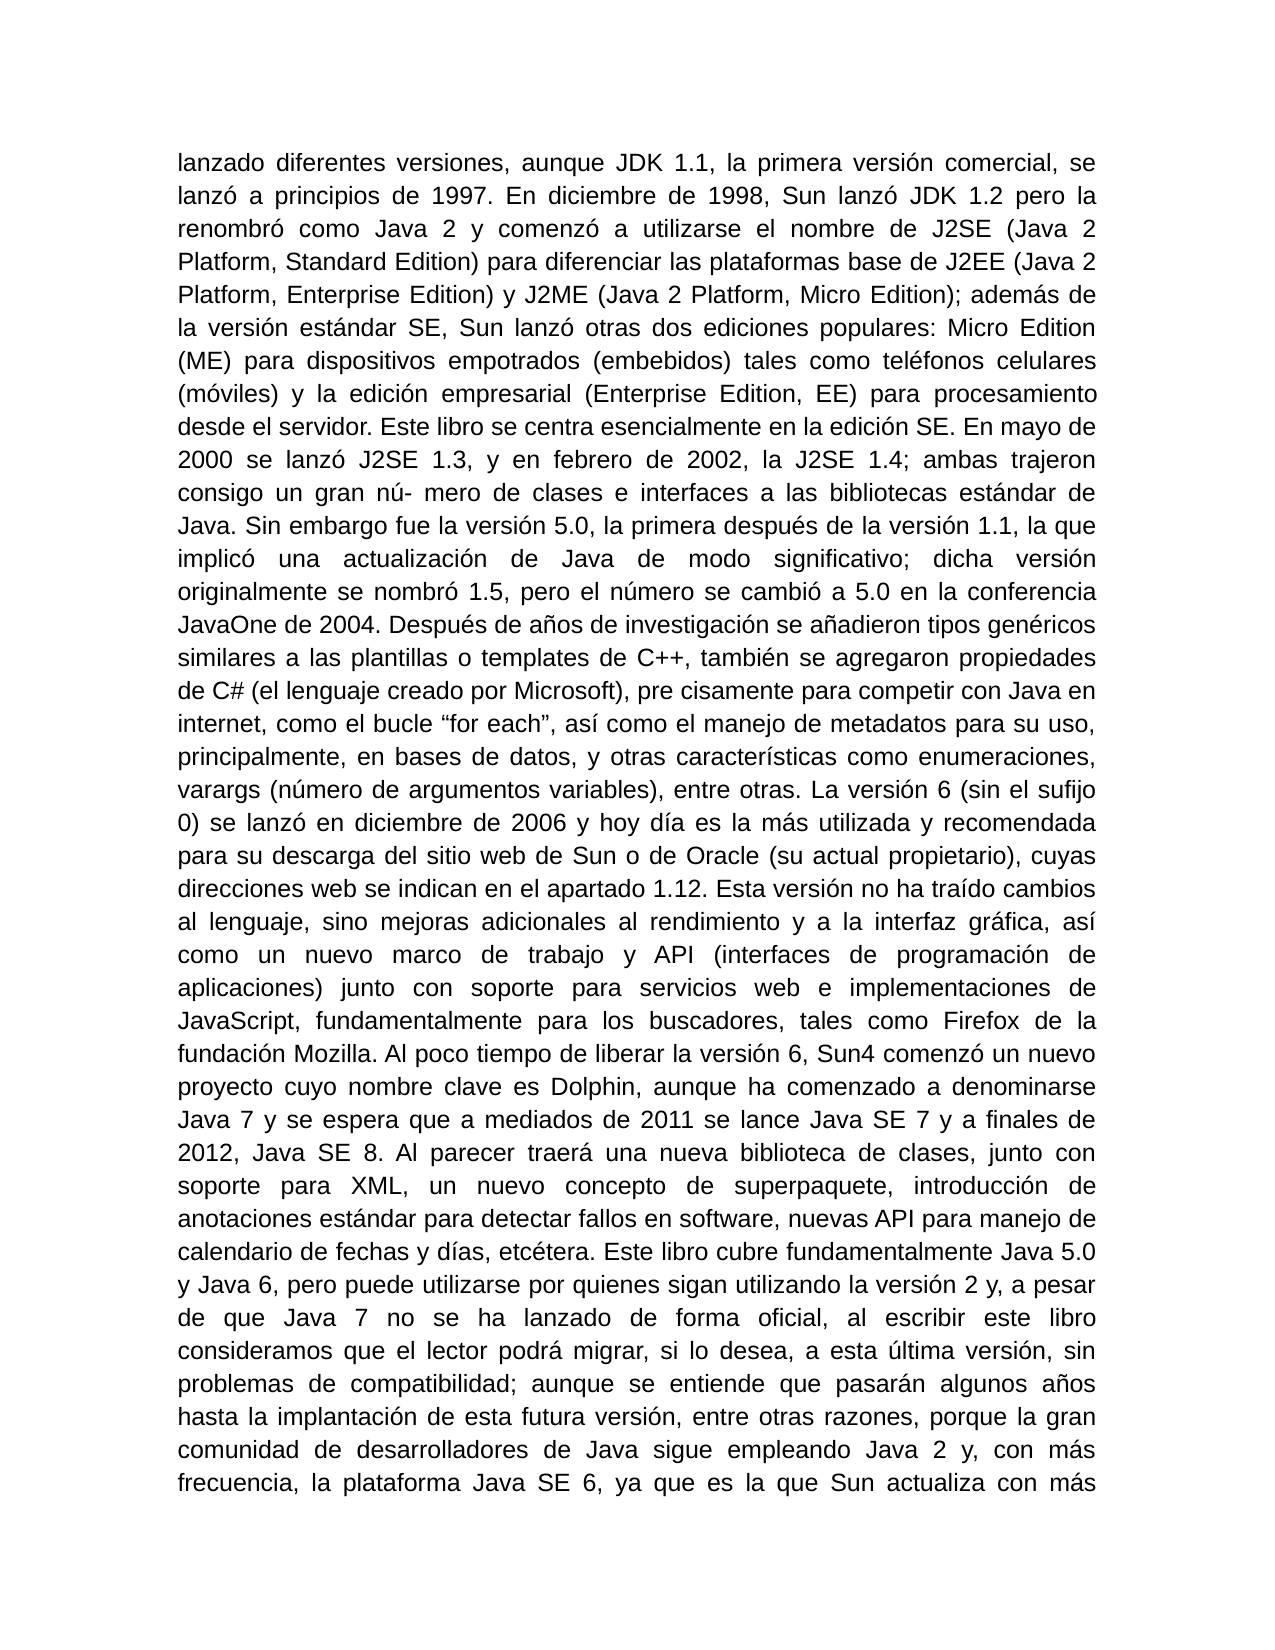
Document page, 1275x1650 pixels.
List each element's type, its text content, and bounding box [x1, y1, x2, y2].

text lanzado diferentes versiones, aunque JDK 1.1, la primera versión comercial, se lanzó a principios de 1997. En diciembre de 1998, Sun lanzó JDK 1.2 pero la renombró como Java 2 y comenzó a utilizarse el nombre de J2SE (Java 2 Platform, Standard Edition) para diferenciar las plataformas base de J2EE (Java 2 Platform, Enterprise Edition) y J2ME (Java 2 Platform, Micro Edition); además de la versión estándar SE, Sun lanzó otras dos ediciones populares: Micro Edition (ME) para dispositivos empotrados (embebidos) tales como teléfonos celulares (móviles) y la edición empresarial (Enterprise Edition, EE) para procesamiento desde el servidor. Este libro se centra esencialmente en la edición SE. En mayo de 2000 se lanzó J2SE 1.3, y en febrero de 2002, la J2SE 1.4; ambas trajeron consigo un gran nú- mero de clases e interfaces a las bibliotecas estándar de Java. Sin embargo fue la versión 5.0, la primera después de la versión 1.1, la que implicó una actualización de Java de modo significativo; dicha versión originalmente se nombró 1.5, pero el número se cambió a 5.0 en la conferencia JavaOne de 2004. Después de años de investigación se añadieron tipos genéricos similares a las plantillas o templates de C++, también se agregaron propiedades de C# (el lenguaje creado por Microsoft), pre cisamente para competir con Java en internet, como el bucle “for each”, así como el manejo de metadatos para su uso, principalmente, en bases de datos, y otras características como enumeraciones, varargs (número de argumentos variables), entre otras. La versión 6 (sin el sufijo 0) se lanzó en diciembre de 2006 y hoy día es la más utilizada y recomendada para su descarga del sitio web de Sun o de Oracle (su actual propietario), cuyas direcciones web se indican en el apartado 1.12. Esta versión no ha traído cambios al lenguaje, sino mejoras adicionales al rendimiento y a la interfaz gráfica, así como un nuevo marco de trabajo y API (interfaces de programación de aplicaciones) junto con soporte para servicios web e implementaciones de JavaScript, fundamentalmente para los buscadores, tales como Firefox de la fundación Mozilla. Al poco tiempo de liberar la versión 6, Sun4 comenzó un nuevo proyecto cuyo nombre clave es Dolphin, aunque ha comenzado a denominarse Java 7 y se espera que a mediados de 2011 se lance Java SE 7 y a finales de 2012, Java SE 8. Al parecer traerá una nueva biblioteca de clases, junto con soporte para XML, un nuevo concepto de superpaquete, introducción de anotaciones estándar para detectar fallos en software, nuevas API para manejo de calendario de fechas y días, etcétera. Este libro cubre fundamentalmente Java 5.0 y Java 6, pero puede utilizarse por quienes sigan utilizando la versión 2 y, a pesar de que Java 7 no se ha lanzado de forma oficial, al escribir este libro consideramos que el lector podrá migrar, si lo desea, a esta última versión, sin problemas de compatibilidad; aunque se entiende que pasarán algunos años hasta la implantación de esta futura versión, entre otras razones, porque la gran comunidad de desarrolladores de Java sigue empleando Java 2 y, con más frecuencia, la plataforma Java SE 6, ya que es la que Sun actualiza con más [177, 148, 1098, 1497]
